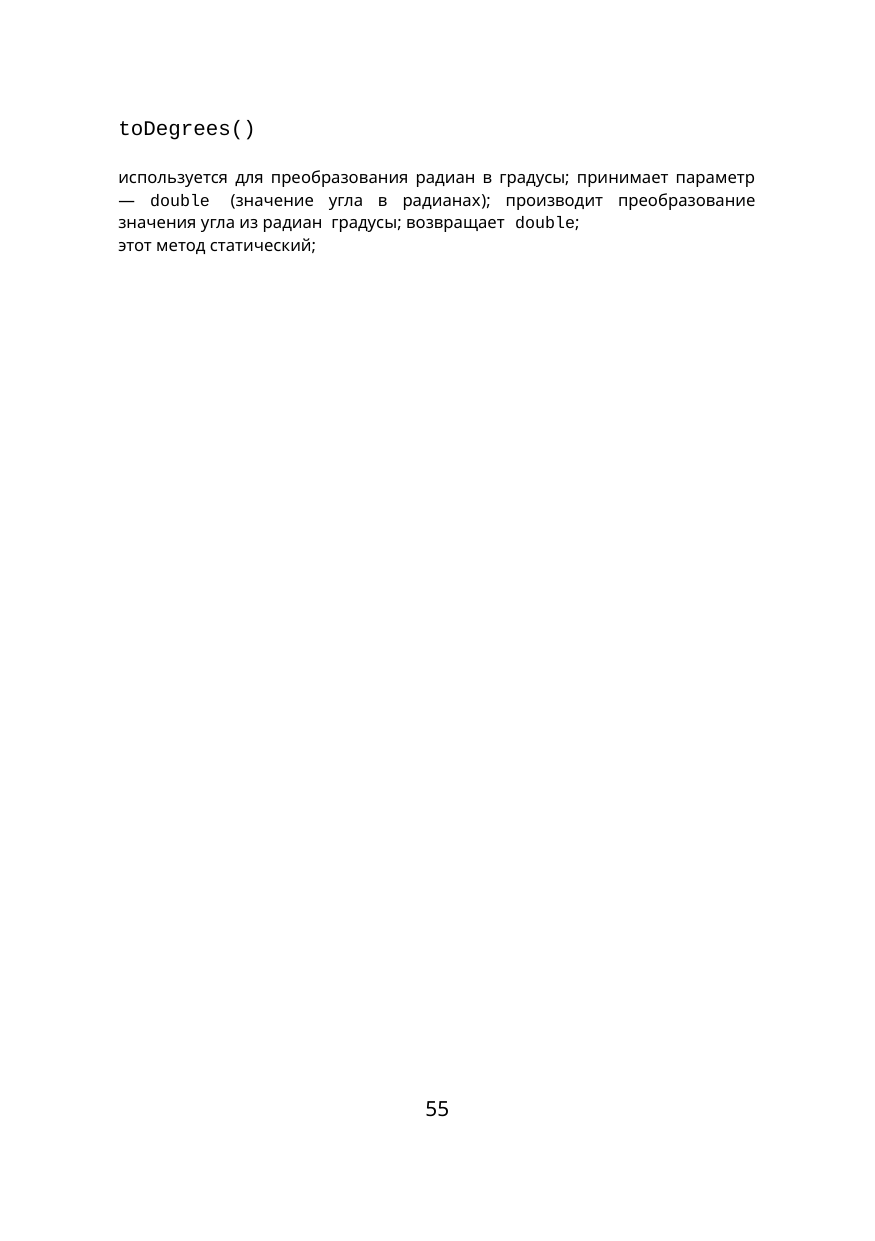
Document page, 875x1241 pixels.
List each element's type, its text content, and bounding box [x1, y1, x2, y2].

text toDegrees() [118, 118, 756, 142]
text этот метод статический; [118, 234, 756, 256]
text используется для преобразования радиан в градусы; принимает параметр — double (значение угла в радианах); производит преобразование значения угла из радиан градусы; возвращает double; [118, 165, 756, 234]
